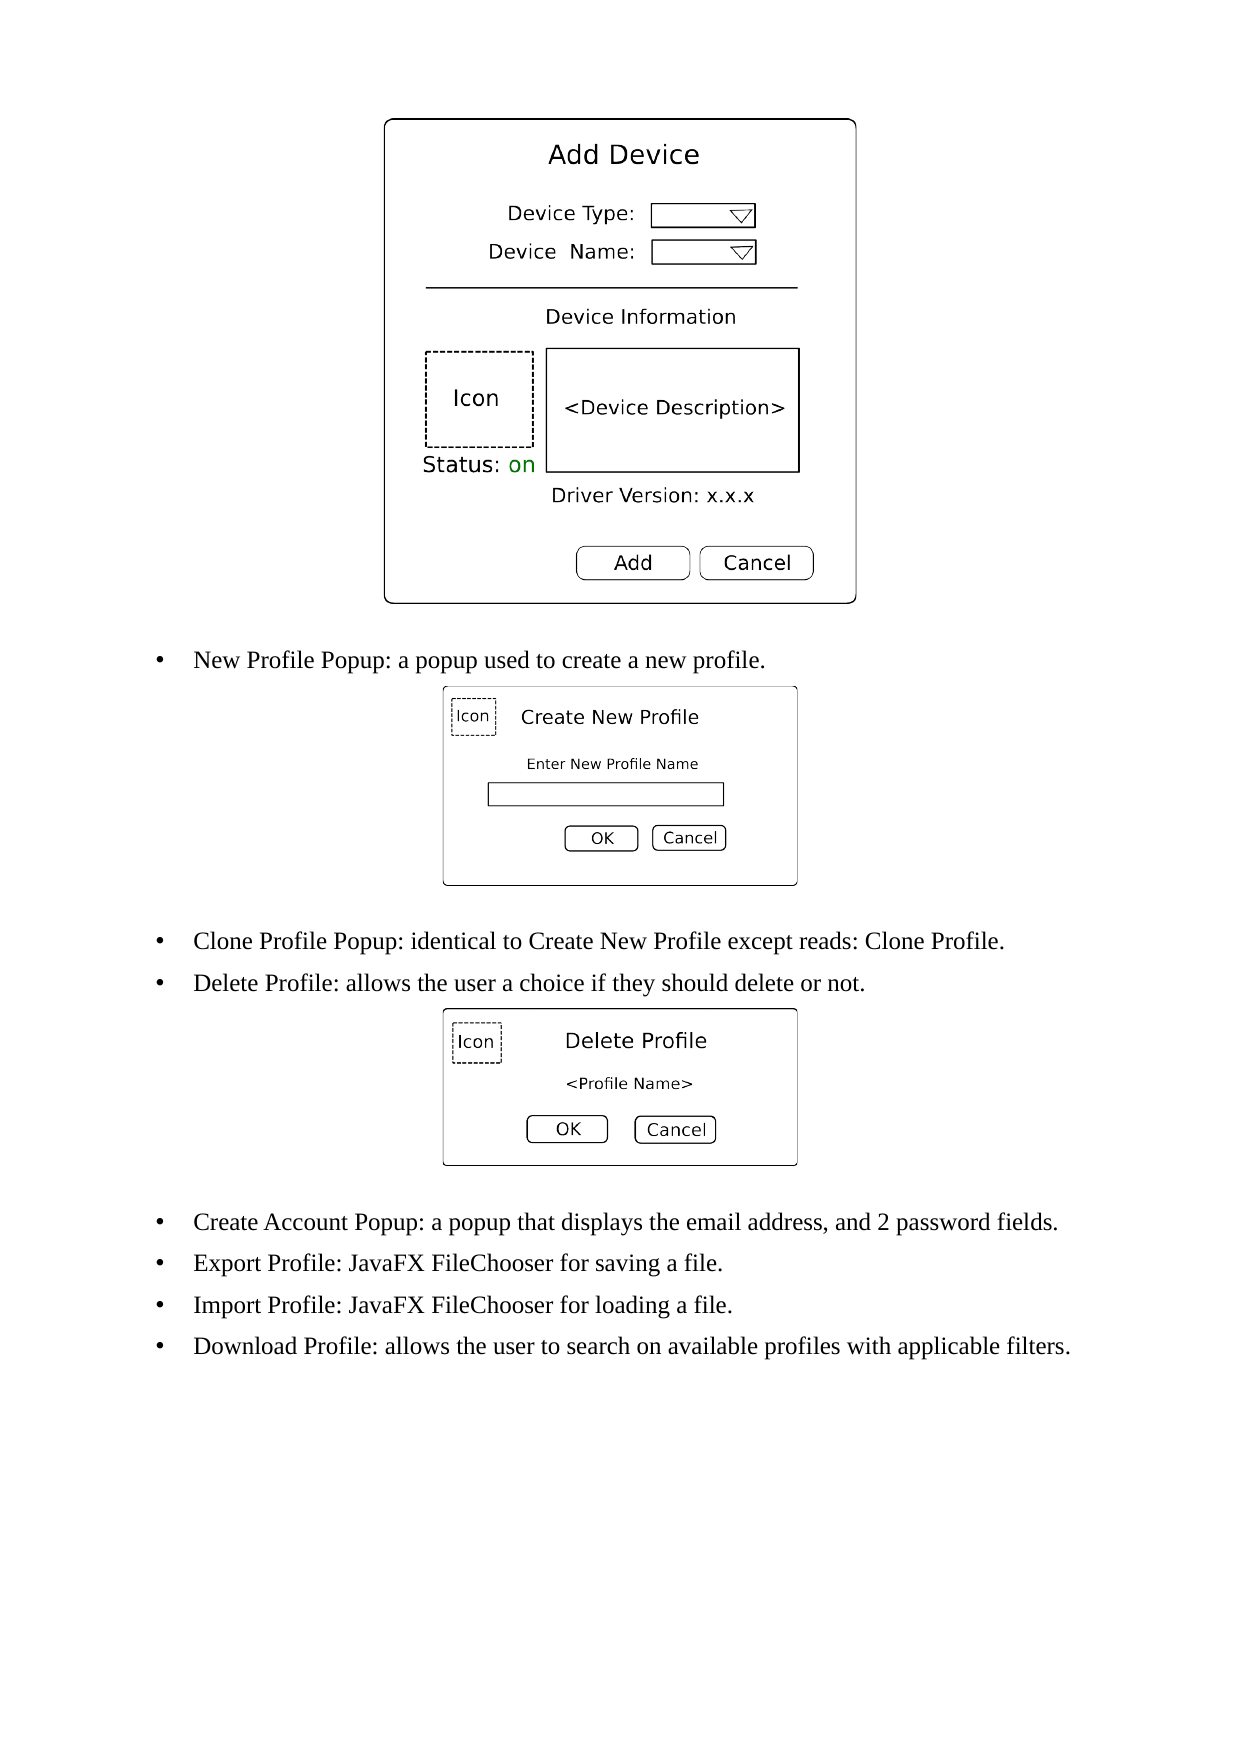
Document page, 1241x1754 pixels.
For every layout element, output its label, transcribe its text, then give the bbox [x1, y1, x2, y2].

list Delete Profile: allows the user a choice if they should delete or not. [156, 968, 1122, 996]
list Download Profile: allows the user to search on available profiles with applicable filters. [156, 1331, 1122, 1360]
list Import Profile: JavaFX FileChooser for loading a file. [156, 1290, 1122, 1318]
picture [442, 686, 798, 886]
list Create Account Popup: a popup that displays the email address, and 2 password fields. [156, 1207, 1122, 1236]
picture [383, 118, 857, 604]
list New Profile Popup: a popup used to create a new profile. [156, 645, 1122, 673]
list Clone Profile Popup: identical to Create New Profile except reads: Clone Profile. [156, 926, 1122, 955]
picture [442, 1008, 798, 1166]
list Export Profile: JavaFX FileChooser for saving a file. [156, 1248, 1122, 1277]
